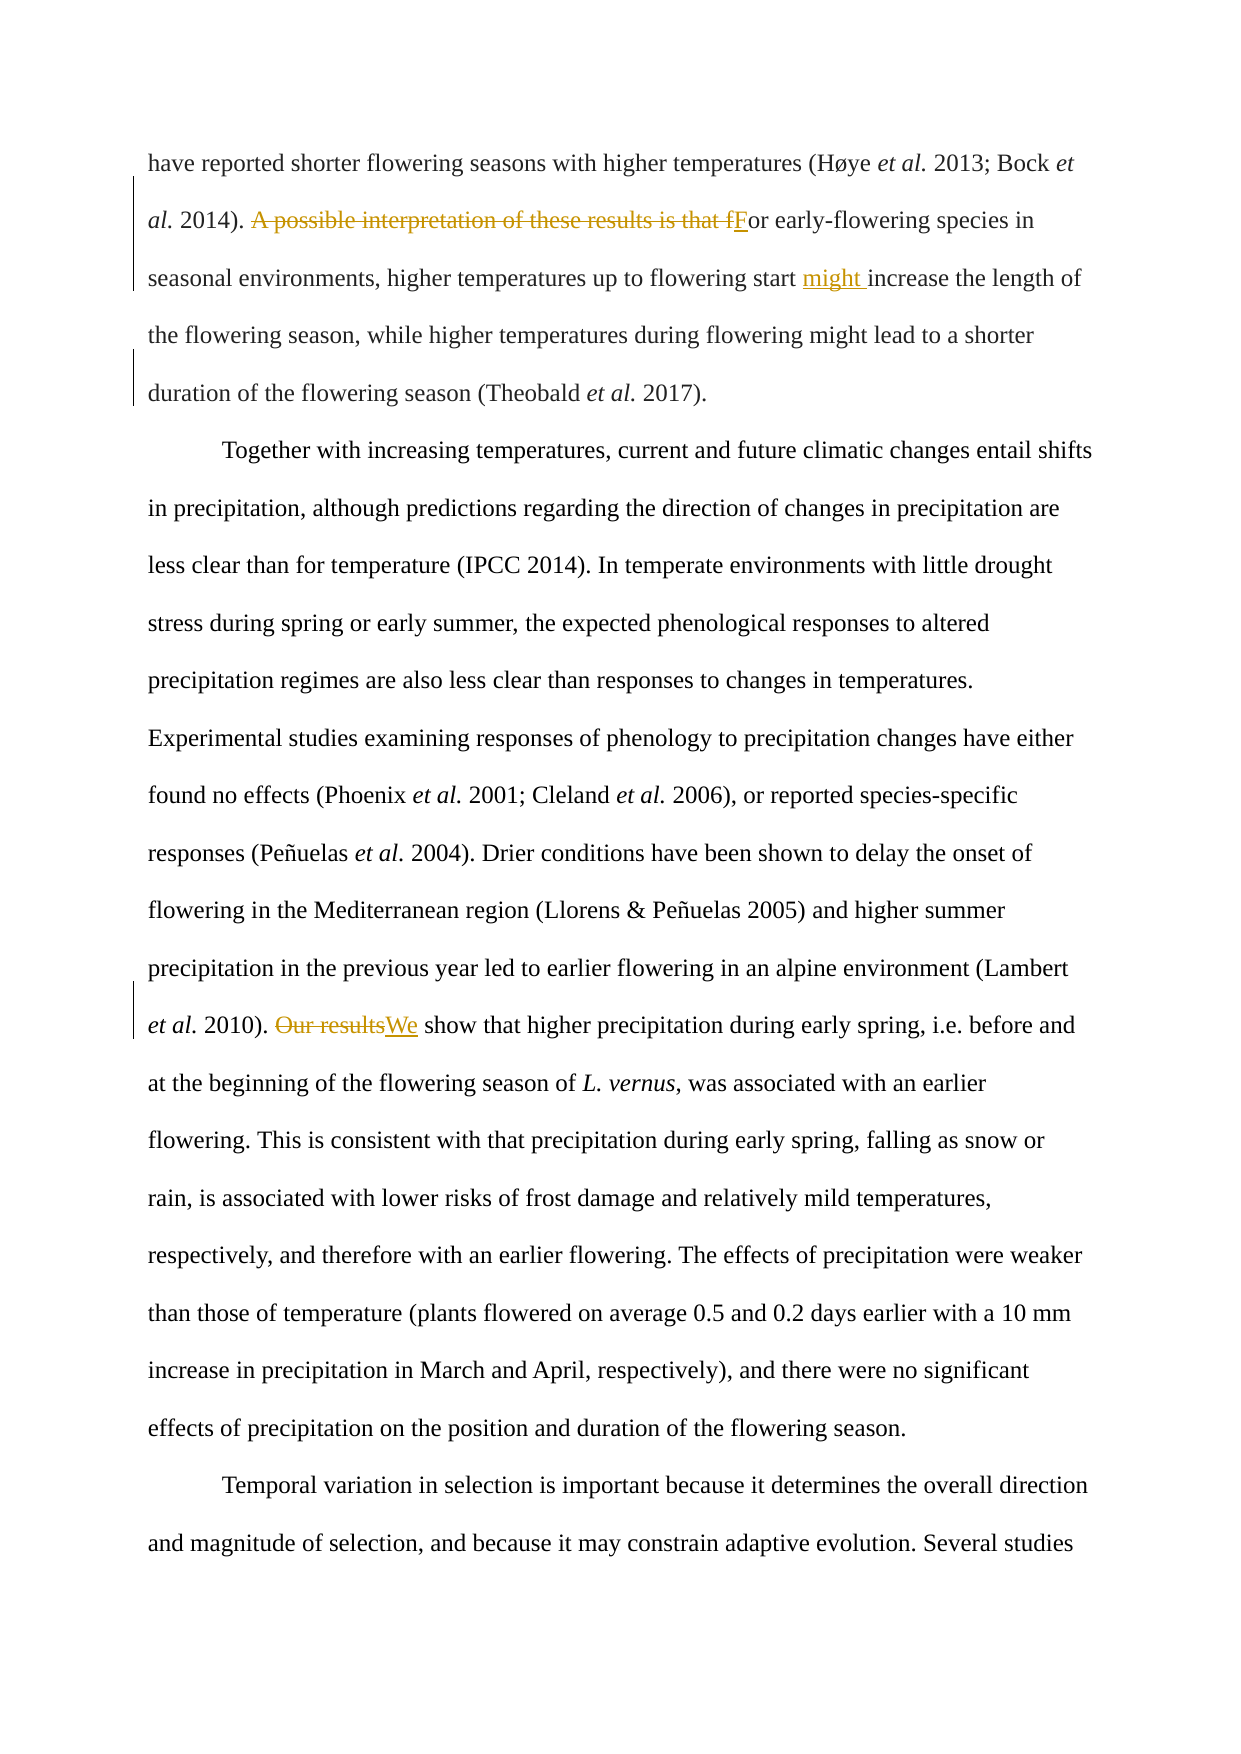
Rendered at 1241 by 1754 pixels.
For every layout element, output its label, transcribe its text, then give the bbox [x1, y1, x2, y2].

text Together with increasing temperatures, current and future climatic changes entail shifts in precipitation, although predictions regarding the direction of changes in precipitation are less clear than for temperature (IPCC 2014). In temperate environments with little drought stress during spring or early summer, the expected phenological responses to altered precipitation regimes are also less clear than responses to changes in temperatures. Experimental studies examining responses of phenology to precipitation changes have either found no effects (Phoenix et al. 2001; Cleland et al. 2006), or reported species-specific responses (Peñuelas et al. 2004). Drier conditions have been shown to delay the onset of flowering in the Mediterranean region (Llorens & Peñuelas 2005) and higher summer precipitation in the previous year led to earlier flowering in an alpine environment (Lambert et al. 2010). We show that higher precipitation during early spring, i.e. before and at the beginning of the flowering season of L. vernus, was associated with an earlier flowering. This is consistent with that precipitation during early spring, falling as snow or rain, is associated with lower risks of frost damage and relatively mild temperatures, respectively, and therefore with an earlier flowering. The effects of precipitation were weaker than those of temperature (plants flowered on average 0.5 and 0.2 days earlier with a 10 mm increase in precipitation in March and April, respectively), and there were no significant effects of precipitation on the position and duration of the flowering season. [148, 435, 1092, 1441]
text The duration of the flowering season increased with increasing temperatures in April, but was not affected by temperatures later during the season. In contrast, previous studies have reported shorter flowering seasons with higher temperatures (Høye et al. 2013; Bock et al. 2014). For early-flowering species in seasonal environments, higher temperatures up to flowering start might increase the length of the flowering season, while higher temperatures during flowering might lead to a shorter duration of the flowering season (Theobald et al. 2017). [148, 148, 1092, 406]
text Temporal variation in selection is important because it determines the overall direction and magnitude of selection, and because it may constrain adaptive evolution. Several studies have shown that both the direction and the strength of selection vary geographically (Siepielski et al. 2013) and temporally (Siepielski et al. 2009, but see Morrissey & Hadfield 2012). In our study, the strength of both total and direct phenotypic selection on flowering time varied significantly among years, from strongly favoring early flowering in some years to no detectable selection in other years. Still, the direction of selection was the same in almost all years. The persistent selection for early flowering shown in our 22-year study is in agreement with many previous studies (Harder & Johnson 2009; Munguía‐Rosas et al. 2011; Austen et al. 2017). Several explanations for observed persistent phenotypic selection for earlier flowering have been suggested (Forrest 2014; Ehrlén 2015; Austen et al. 2017). For example, it has been proposed that selection acting on other fitness components, or later during the season, may counter observed patterns of seed production, or that individuals that are in a better condition are able to both flower earlier and to produce more seeds. We did not specifically examine the validity of these explanations. However, the fact that strength of selection varied among years and that most of this variation was explained by differences in spring climatic conditions, suggest that explanations based solely on selection through other fitness components or condition-dependence might not sufficiently explain the prevalence of selection for earlier flowering. [148, 1470, 1092, 1556]
